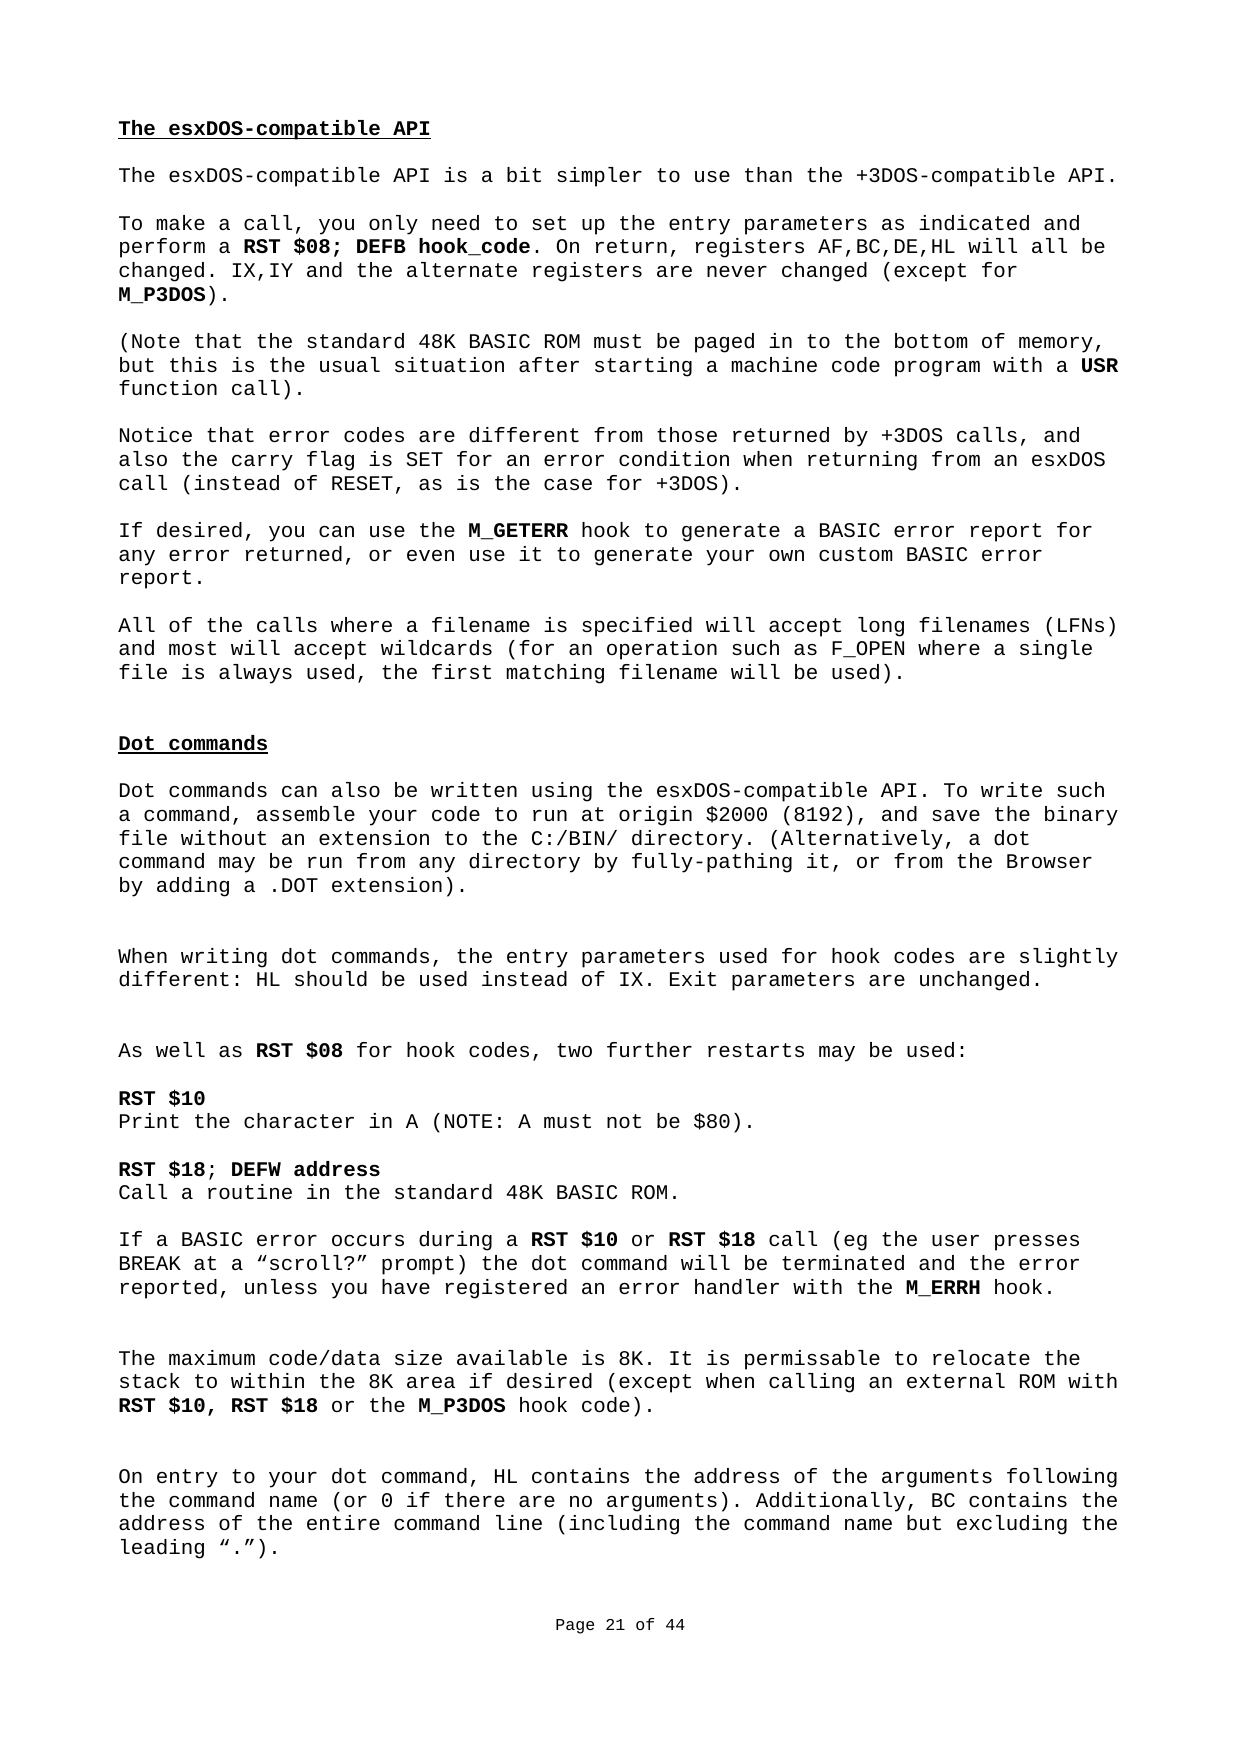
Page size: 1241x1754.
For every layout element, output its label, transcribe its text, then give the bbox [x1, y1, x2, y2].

text If desired, you can use the M_GETERR hook to generate a BASIC error report for any error returned, or even use it to generate your own custom BASIC error report. [118, 520, 1122, 591]
text Print the character in A (NOTE: A must not be $80). [118, 1111, 1122, 1135]
text If a BASIC error occurs during a RST $10 or RST $18 call (eg the user presses BREAK at a “scroll?” prompt) the dot command will be terminated and the error reported, unless you have registered an error handler with the M_ERRH hook. [118, 1229, 1122, 1300]
text RST $18; DEFW address [118, 1158, 1122, 1182]
text The esxDOS-compatible API is a bit simpler to use than the +3DOS-compatible API. [118, 165, 1122, 189]
text Notice that error codes are different from those returned by +3DOS calls, and also the carry flag is SET for an error condition when returning from an esxDOS call (instead of RESET, as is the case for +3DOS). [118, 426, 1122, 496]
text The maximum code/data size available is 8K. It is permissable to relocate the stack to within the 8K area if desired (except when calling an external ROM with RST $10, RST $18 or the M_P3DOS hook code). [118, 1348, 1122, 1419]
text RST $10 [118, 1088, 1122, 1111]
text All of the calls where a filename is specified will accept long filenames (LFNs) and most will accept wildcards (for an operation such as F_OPEN where a single file is always used, the first matching filename will be used). [118, 615, 1122, 686]
text When writing dot commands, the entry parameters used for hook codes are slightly different: HL should be used instead of IX. Exit parameters are unchanged. [118, 946, 1122, 993]
text (Note that the standard 48K BASIC ROM must be paged in to the bottom of memory, but this is the usual situation after starting a machine code program with a USR function call). [118, 331, 1122, 402]
text Dot commands [118, 733, 1122, 757]
text The esxDOS-compatible API [118, 118, 1122, 142]
text To make a call, you only need to set up the entry parameters as indicated and perform a RST $08; DEFB hook_code. On return, registers AF,BC,DE,HL will all be changed. IX,IY and the alternate registers are never changed (except for M_P3DOS). [118, 213, 1122, 307]
text Dot commands can also be written using the esxDOS-compatible API. To write such a command, assemble your code to run at origin $2000 (8192), and save the binary file without an extension to the C:/BIN/ directory. (Alternatively, a dot command may be run from any directory by fully-pathing it, or from the Browser by adding a .DOT extension). [118, 780, 1122, 898]
text As well as RST $08 for hook codes, two further restarts may be used: [118, 1040, 1122, 1064]
text Call a routine in the standard 48K BASIC ROM. [118, 1182, 1122, 1206]
text On entry to your dot command, HL contains the address of the arguments following the command name (or 0 if there are no arguments). Additionally, BC contains the address of the entire command line (including the command name but excluding the leading “.”). [118, 1466, 1122, 1561]
